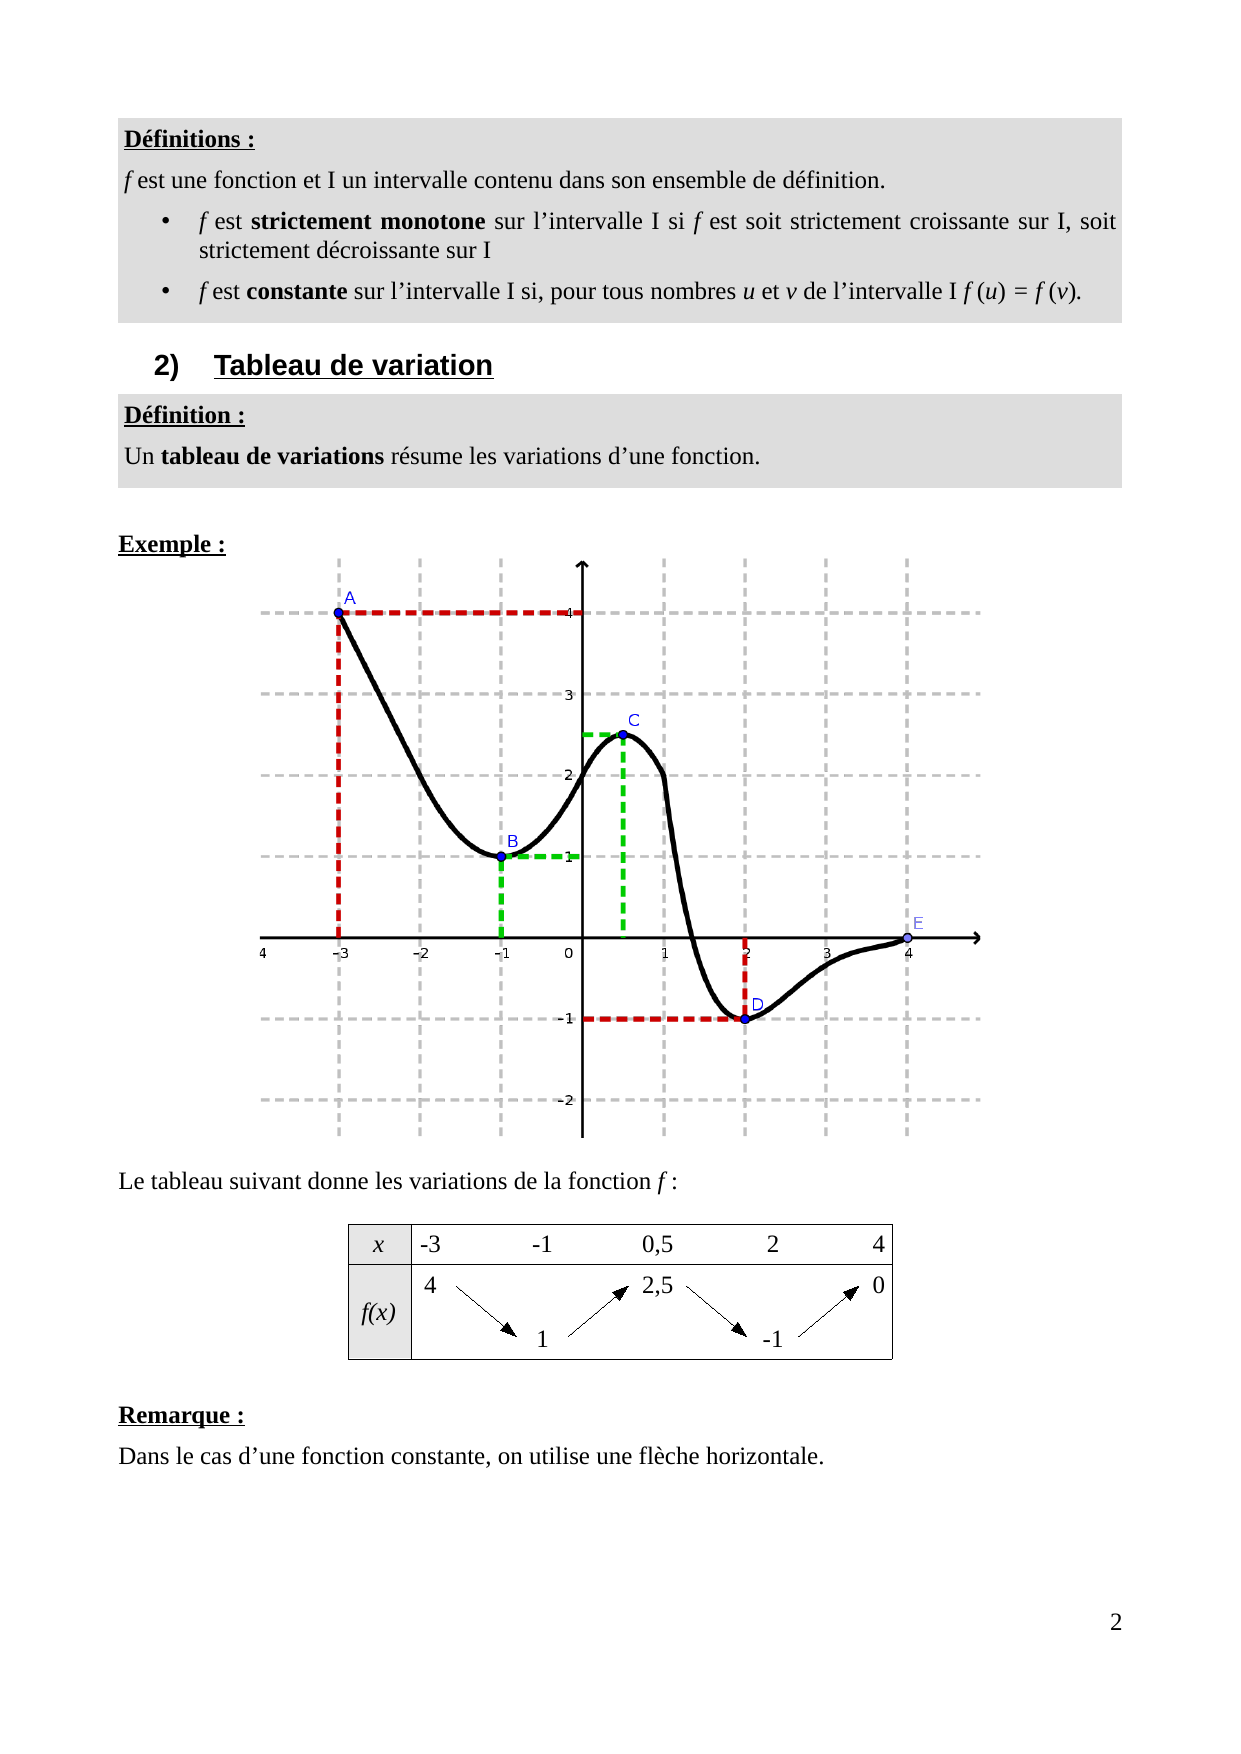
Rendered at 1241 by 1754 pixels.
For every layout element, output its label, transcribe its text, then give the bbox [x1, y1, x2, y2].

table_header x [349, 1225, 411, 1264]
text Dans le cas d’une fonction constante, on utilise une flèche horizontale. [118, 1441, 1122, 1470]
table_cell f(x) [349, 1265, 411, 1358]
table_cell -1 [754, 1265, 792, 1358]
table_header Définitions : f est une fonction et I un intervalle contenu dans son ensemble de définition. f est strictement monotone sur l’intervalle I si f est soit strictement croissante sur I, soit strictement décroissante sur I f est constante sur l’intervalle I si, pour tous nombres u et v de l’intervalle I f (u) = f (v). [118, 118, 1122, 323]
table_header Définition : Un tableau de variations résume les variations d’une fonction. [118, 394, 1122, 488]
text Le tableau suivant donne les variations de la fonction f : [118, 1166, 1122, 1195]
table_header -1 [523, 1225, 562, 1264]
table_cell [449, 1265, 523, 1358]
table_cell 4 [412, 1265, 449, 1358]
subtitle Tableau de variation [153, 348, 1122, 382]
table_cell 1 [523, 1265, 562, 1358]
table_cell [792, 1265, 866, 1358]
table_header [449, 1225, 523, 1264]
table_header 0,5 [635, 1225, 680, 1264]
picture [259, 558, 981, 1138]
table_cell [680, 1265, 753, 1358]
table_header -3 [412, 1225, 449, 1264]
table_header [680, 1225, 753, 1264]
table_cell 2,5 [635, 1265, 680, 1358]
text Remarque : [118, 1400, 1122, 1428]
table_cell 0 [866, 1265, 892, 1358]
table_cell [562, 1265, 635, 1358]
text Exemple : [118, 529, 1122, 558]
table_header [562, 1225, 635, 1264]
table_header 4 [866, 1225, 892, 1264]
table_header 2 [754, 1225, 792, 1264]
table_header [792, 1225, 866, 1264]
